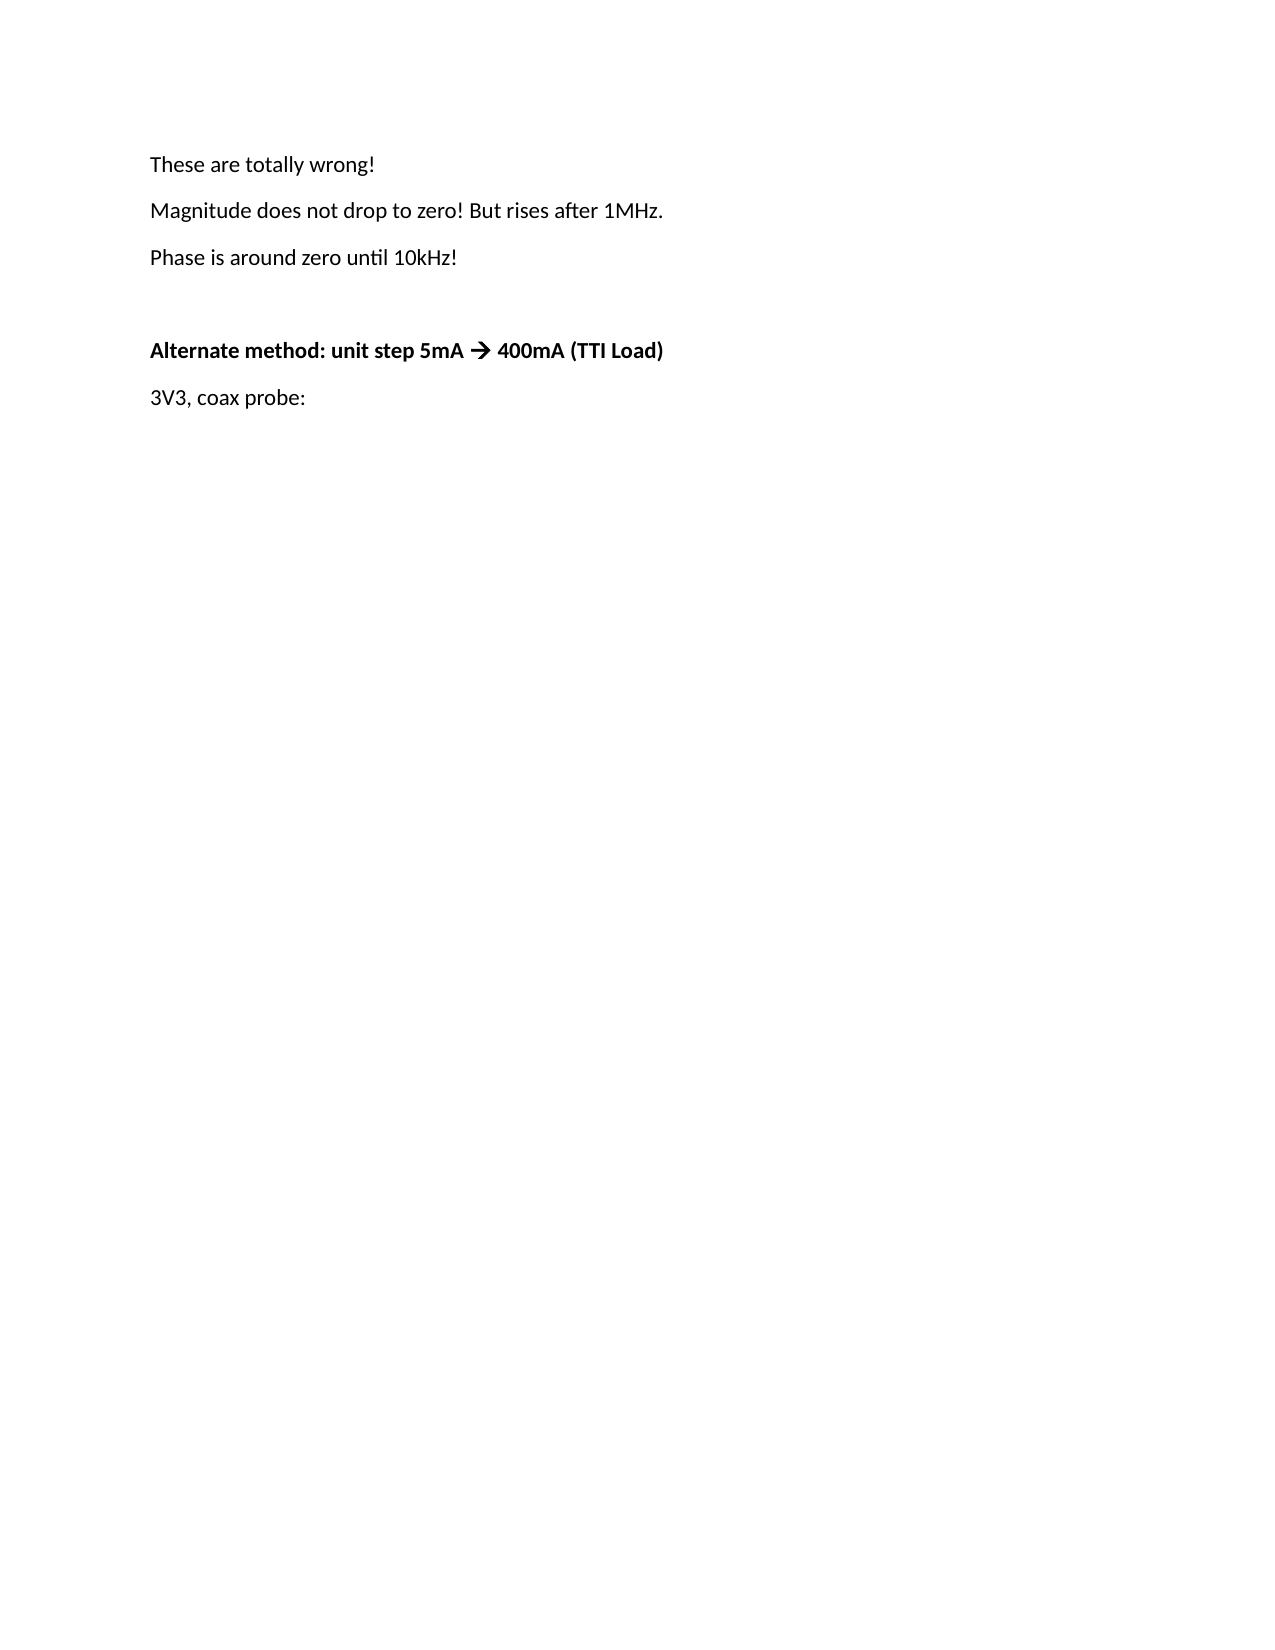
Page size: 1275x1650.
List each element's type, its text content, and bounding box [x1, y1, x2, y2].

text Magnitude does not drop to zero! But rises after 1MHz. [150, 197, 1125, 224]
text 3V3, coax probe: [150, 383, 1125, 411]
text Phase is around zero until 10kHz! [150, 243, 1125, 271]
text These are totally wrong! [150, 150, 1125, 178]
text Alternate method: unit step 5mA  400mA (TTI Load) [150, 336, 1125, 364]
